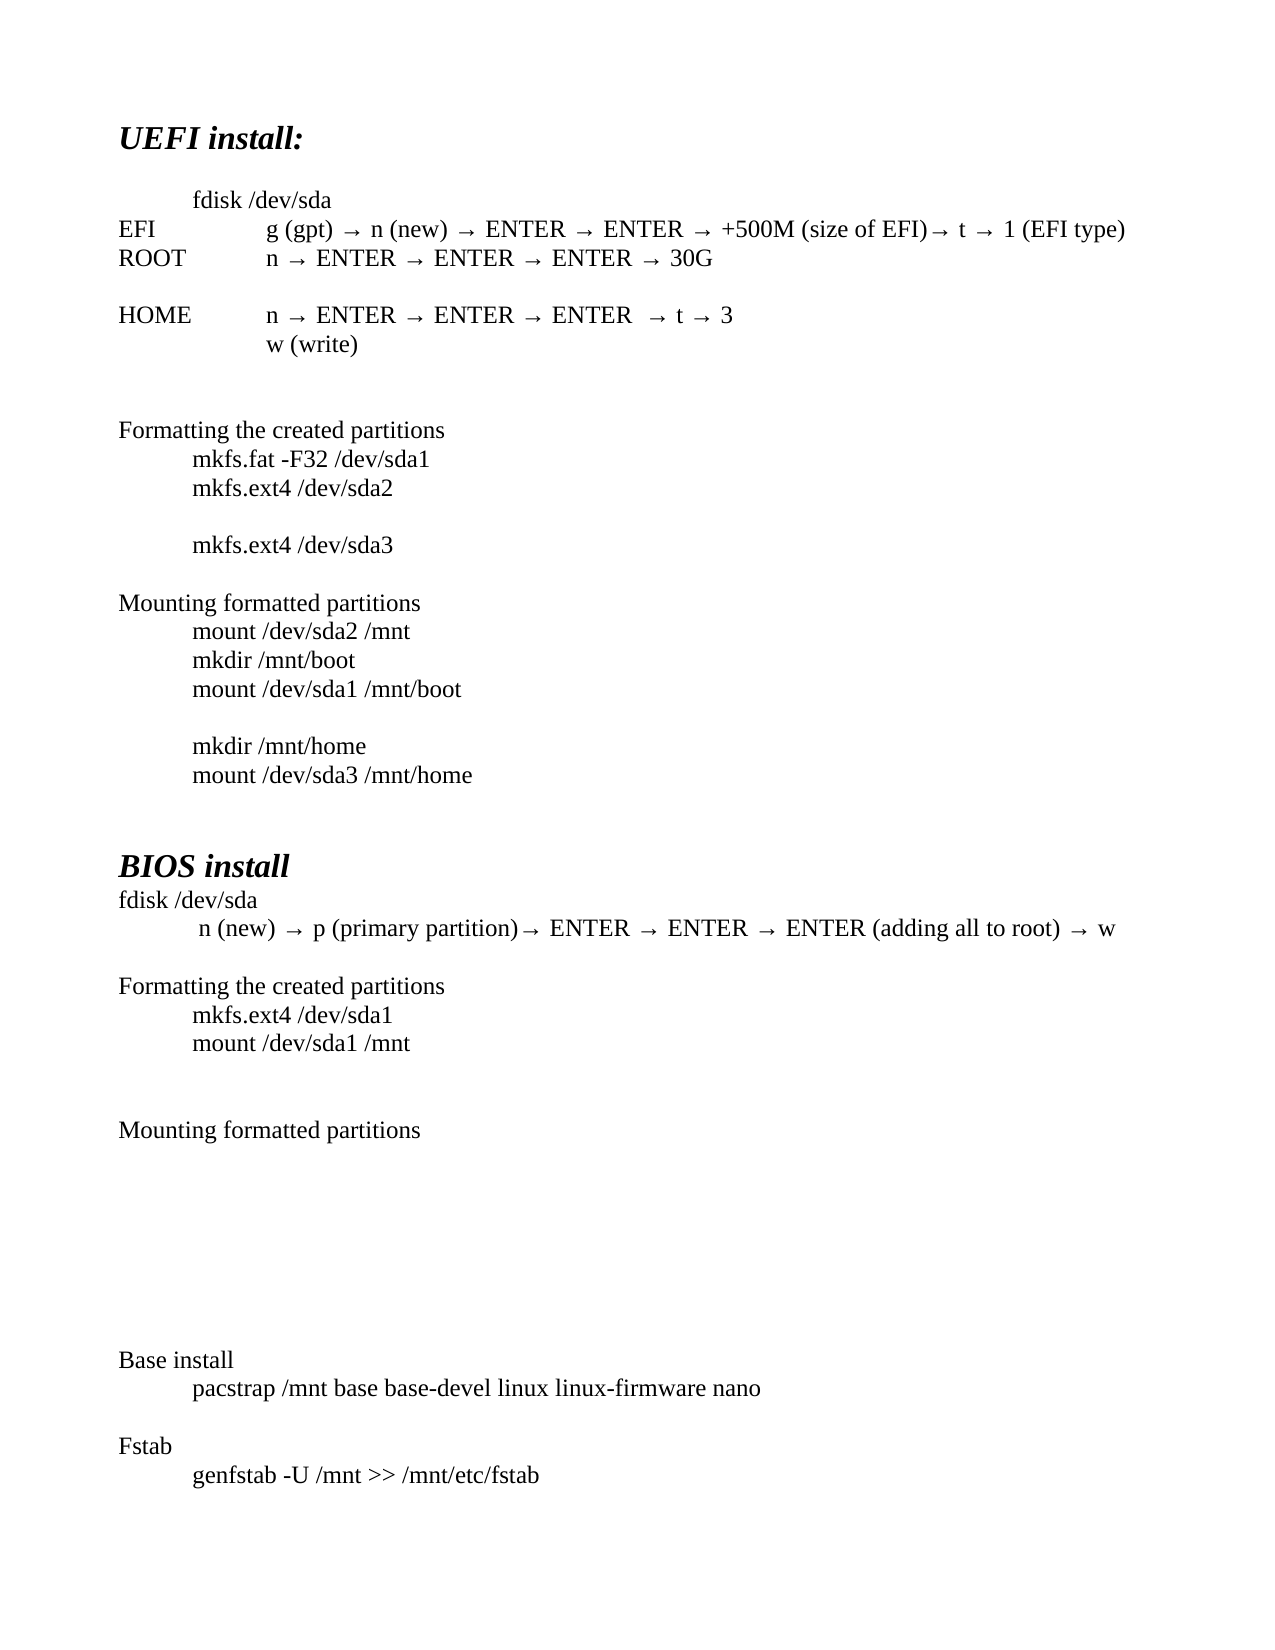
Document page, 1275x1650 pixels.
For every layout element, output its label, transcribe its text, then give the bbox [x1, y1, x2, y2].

text Fstab [118, 1431, 1157, 1460]
text mkfs.ext4 /dev/sda2 [118, 473, 1157, 501]
text n (new) → p (primary partition)→ ENTER → ENTER → ENTER (adding all to root) → w [118, 913, 1157, 942]
text BIOS install [118, 846, 1157, 885]
text fdisk /dev/sda [118, 185, 1157, 214]
text mount /dev/sda3 /mnt/home [118, 760, 1157, 789]
text mount /dev/sda1 /mnt [118, 1028, 1157, 1057]
text Formatting the created partitions [118, 415, 1157, 444]
text mount /dev/sda2 /mnt [118, 616, 1157, 645]
text EFI g (gpt) → n (new) → ENTER → ENTER → +500M (size of EFI)→ t → 1 (EFI type) [118, 214, 1157, 243]
text Base install [118, 1345, 1157, 1373]
text mkfs.fat -F32 /dev/sda1 [118, 444, 1157, 473]
text pacstrap /mnt base base-devel linux linux-firmware nano [118, 1373, 1157, 1402]
text mkdir /mnt/home [118, 731, 1157, 760]
text mkfs.ext4 /dev/sda3 [118, 530, 1157, 559]
text genfstab -U /mnt >> /mnt/etc/fstab [118, 1460, 1157, 1488]
text Mounting formatted partitions [118, 1115, 1157, 1143]
text Mounting formatted partitions [118, 588, 1157, 616]
text Formatting the created partitions [118, 971, 1157, 1000]
text mkdir /mnt/boot [118, 645, 1157, 674]
text fdisk /dev/sda [118, 885, 1157, 913]
text HOME n → ENTER → ENTER → ENTER → t → 3 [118, 300, 1157, 329]
text mkfs.ext4 /dev/sda1 [118, 1000, 1157, 1028]
text w (write) [118, 329, 1157, 358]
text mount /dev/sda1 /mnt/boot [118, 674, 1157, 703]
text UEFI install: [118, 118, 1157, 156]
text ROOT n → ENTER → ENTER → ENTER → 30G [118, 243, 1157, 271]
